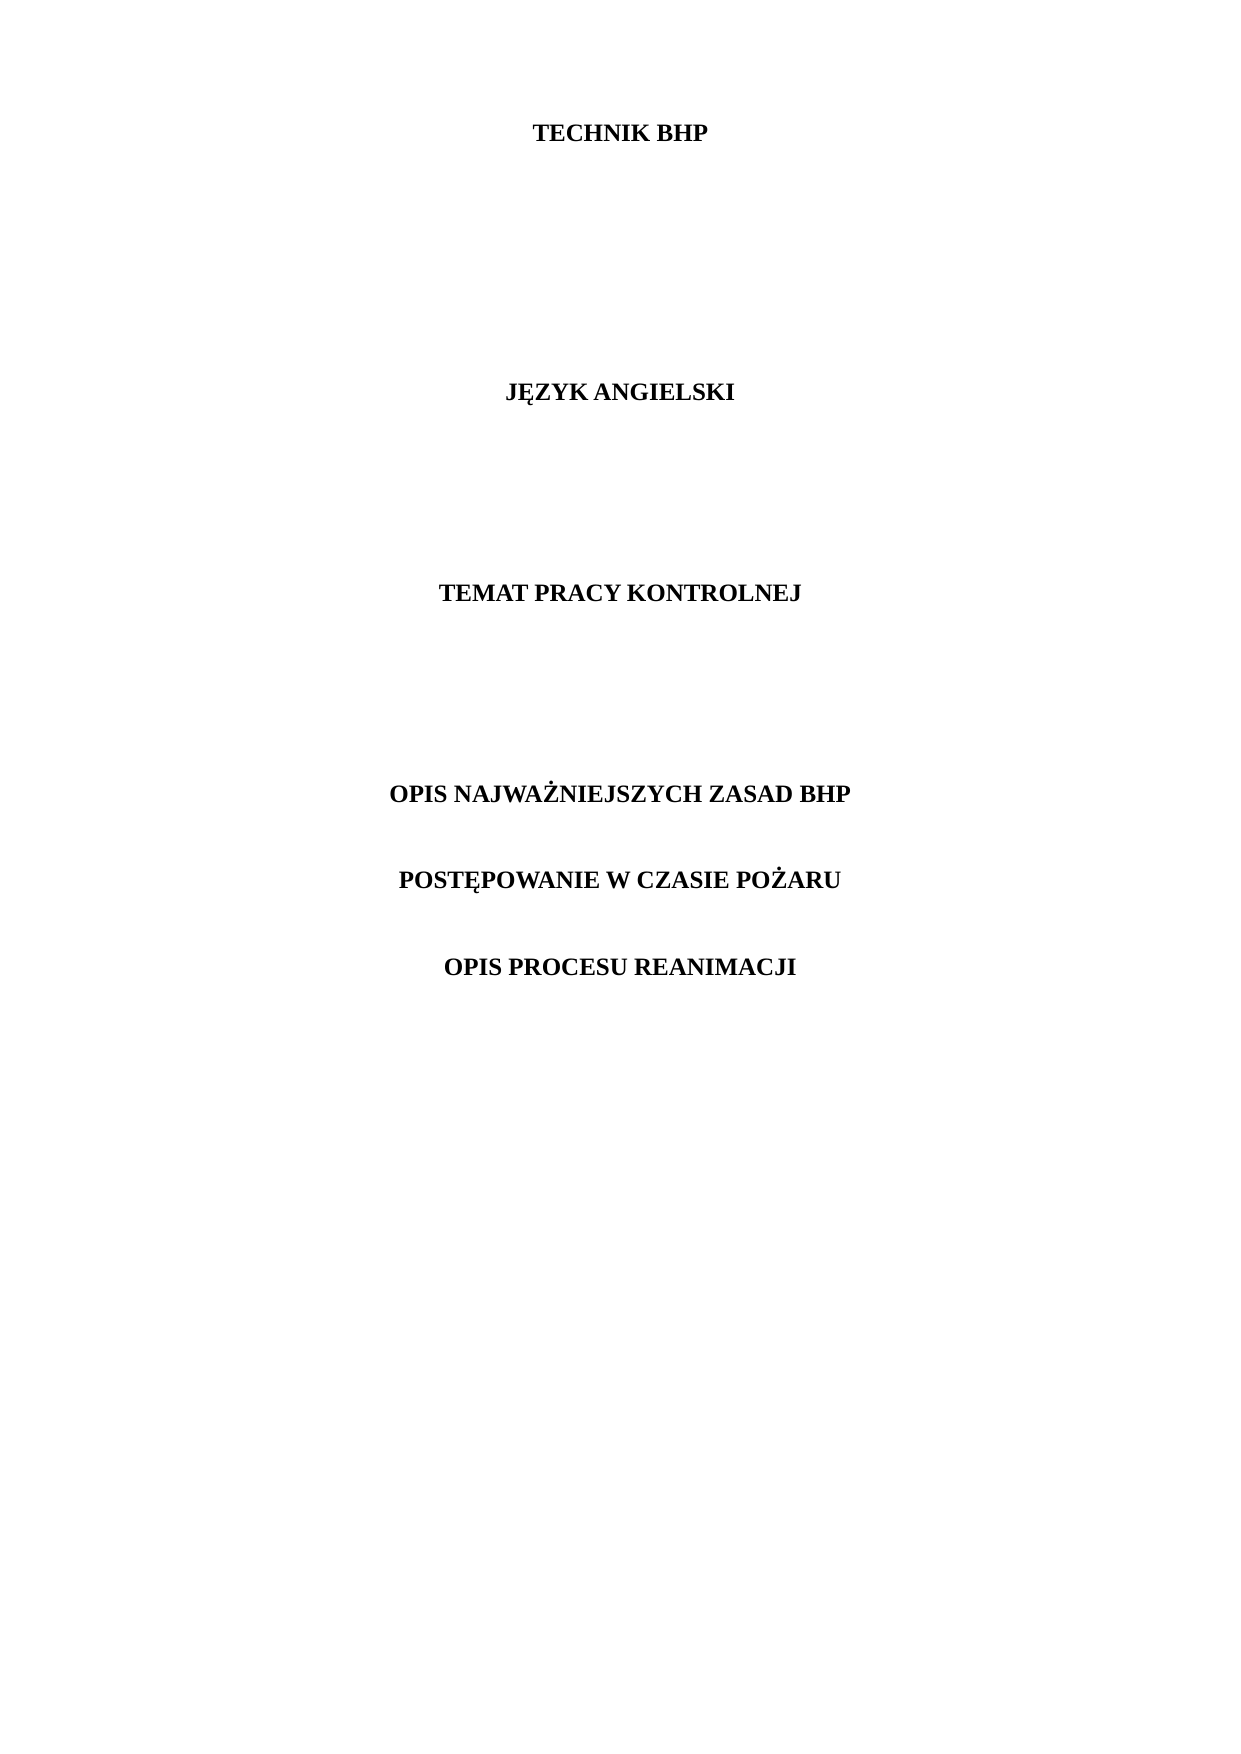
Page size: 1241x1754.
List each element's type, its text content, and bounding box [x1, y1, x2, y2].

text JĘZYK ANGIELSKI [118, 377, 1122, 406]
text TECHNIK BHP [118, 118, 1122, 147]
text POSTĘPOWANIE W CZASIE POŻARU [118, 866, 1122, 894]
text OPIS PROCESU REANIMACJI [118, 952, 1122, 981]
text TEMAT PRACY KONTROLNEJ [118, 578, 1122, 607]
text OPIS NAJWAŻNIEJSZYCH ZASAD BHP [118, 779, 1122, 808]
